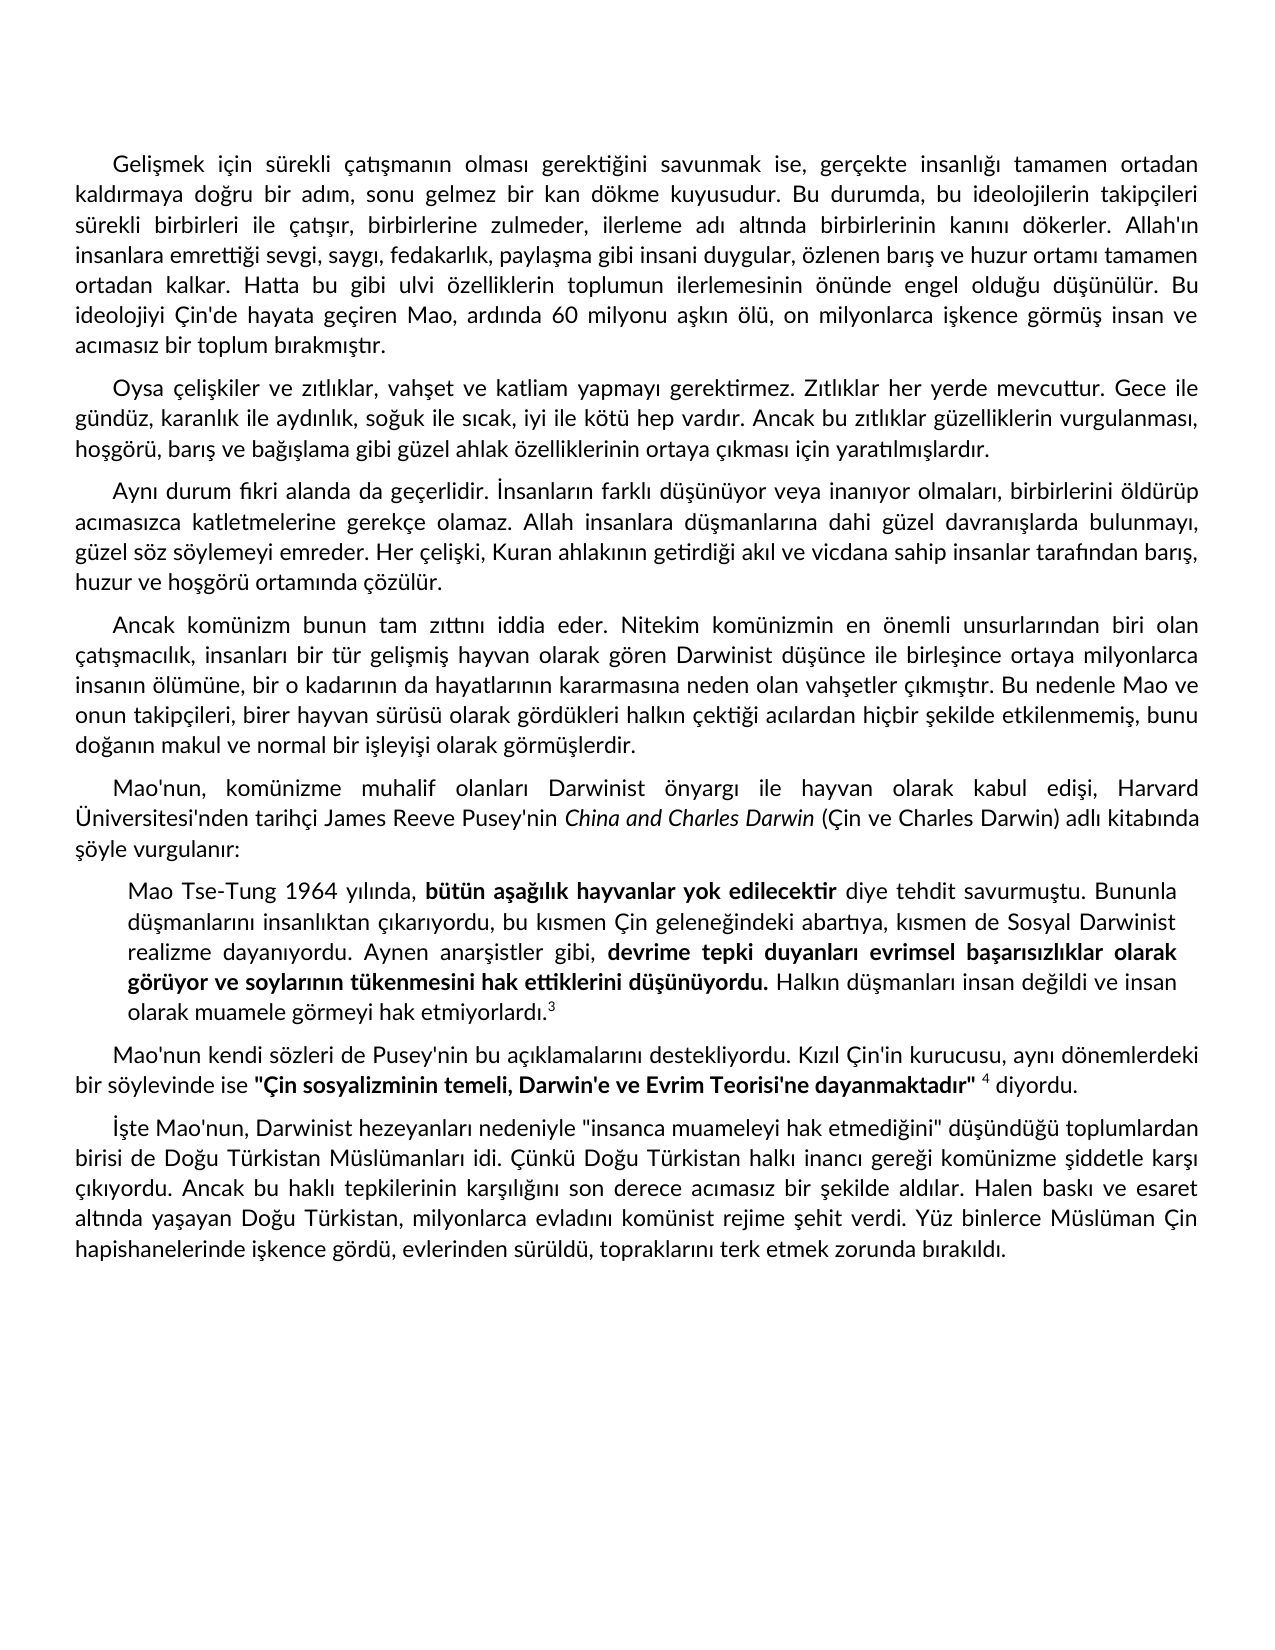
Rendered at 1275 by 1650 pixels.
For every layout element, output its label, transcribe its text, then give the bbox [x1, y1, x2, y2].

text Mao'nun, komünizme muhalif olanları Darwinist önyargı ile hayvan olarak kabul edişi, Harvard Üniversitesi'nden tarihçi James Reeve Pusey'nin China and Charles Darwin (Çin ve Charles Darwin) adlı kitabında şöyle vurgulanır: [75, 774, 1200, 862]
text Gelişmek için sürekli çatışmanın olması gerektiğini savunmak ise, gerçekte insanlığı tamamen ortadan kaldırmaya doğru bir adım, sonu gelmez bir kan dökme kuyusudur. Bu durumda, bu ideolojilerin takipçileri sürekli birbirleri ile çatışır, birbirlerine zulmeder, ilerleme adı altında birbirlerinin kanını dökerler. Allah'ın insanlara emrettiği sevgi, saygı, fedakarlık, paylaşma gibi insani duygular, özlenen barış ve huzur ortamı tamamen ortadan kalkar. Hatta bu gibi ulvi özelliklerin toplumun ilerlemesinin önünde engel olduğu düşünülür. Bu ideolojiyi Çin'de hayata geçiren Mao, ardında 60 milyonu aşkın ölü, on milyonlarca işkence görmüş insan ve acımasız bir toplum bırakmıştır. [75, 150, 1200, 359]
text Aynı durum fikri alanda da geçerlidir. İnsanların farklı düşünüyor veya inanıyor olmaları, birbirlerini öldürüp acımasızca katletmelerine gerekçe olamaz. Allah insanlara düşmanlarına dahi güzel davranışlarda bulunmayı, güzel söz söylemeyi emreder. Her çelişki, Kuran ahlakının getirdiği akıl ve vicdana sahip insanlar tarafından barış, huzur ve hoşgörü ortamında çözülür. [75, 477, 1200, 595]
text Mao Tse-Tung 1964 yılında, bütün aşağılık hayvanlar yok edilecektir diye tehdit savurmuştu. Bununla düşmanlarını insanlıktan çıkarıyordu, bu kısmen Çin geleneğindeki abartıya, kısmen de Sosyal Darwinist realizme dayanıyordu. Aynen anarşistler gibi, devrime tepki duyanları evrimsel başarısızlıklar olarak görüyor ve soylarının tükenmesini hak ettiklerini düşünüyordu. Halkın düşmanları insan değildi ve insan olarak muamele görmeyi hak etmiyorlardı.3 [127, 877, 1177, 1025]
text Mao'nun kendi sözleri de Pusey'nin bu açıklamalarını destekliyordu. Kızıl Çin'in kurucusu, aynı dönemlerdeki bir söylevinde ise "Çin sosyalizminin temeli, Darwin'e ve Evrim Teorisi'ne dayanmaktadır" 4 diyordu. [75, 1041, 1200, 1098]
text Ancak komünizm bunun tam zıttını iddia eder. Nitekim komünizmin en önemli unsurlarından biri olan çatışmacılık, insanları bir tür gelişmiş hayvan olarak gören Darwinist düşünce ile birleşince ortaya milyonlarca insanın ölümüne, bir o kadarının da hayatlarının kararmasına neden olan vahşetler çıkmıştır. Bu nedenle Mao ve onun takipçileri, birer hayvan sürüsü olarak gördükleri halkın çektiği acılardan hiçbir şekilde etkilenmemiş, bunu doğanın makul ve normal bir işleyişi olarak görmüşlerdir. [75, 610, 1200, 759]
text İşte Mao'nun, Darwinist hezeyanları nedeniyle "insanca muameleyi hak etmediğini" düşündüğü toplumlardan birisi de Doğu Türkistan Müslümanları idi. Çünkü Doğu Türkistan halkı inancı gereği komünizme şiddetle karşı çıkıyordu. Ancak bu haklı tepkilerinin karşılığını son derece acımasız bir şekilde aldılar. Halen baskı ve esaret altında yaşayan Doğu Türkistan, milyonlarca evladını komünist rejime şehit verdi. Yüz binlerce Müslüman Çin hapishanelerinde işkence gördü, evlerinden sürüldü, topraklarını terk etmek zorunda bırakıldı. [75, 1113, 1200, 1262]
text Oysa çelişkiler ve zıtlıklar, vahşet ve katliam yapmayı gerektirmez. Zıtlıklar her yerde mevcuttur. Gece ile gündüz, karanlık ile aydınlık, soğuk ile sıcak, iyi ile kötü hep vardır. Ancak bu zıtlıklar güzelliklerin vurgulanması, hoşgörü, barış ve bağışlama gibi güzel ahlak özelliklerinin ortaya çıkması için yaratılmışlardır. [75, 374, 1200, 462]
